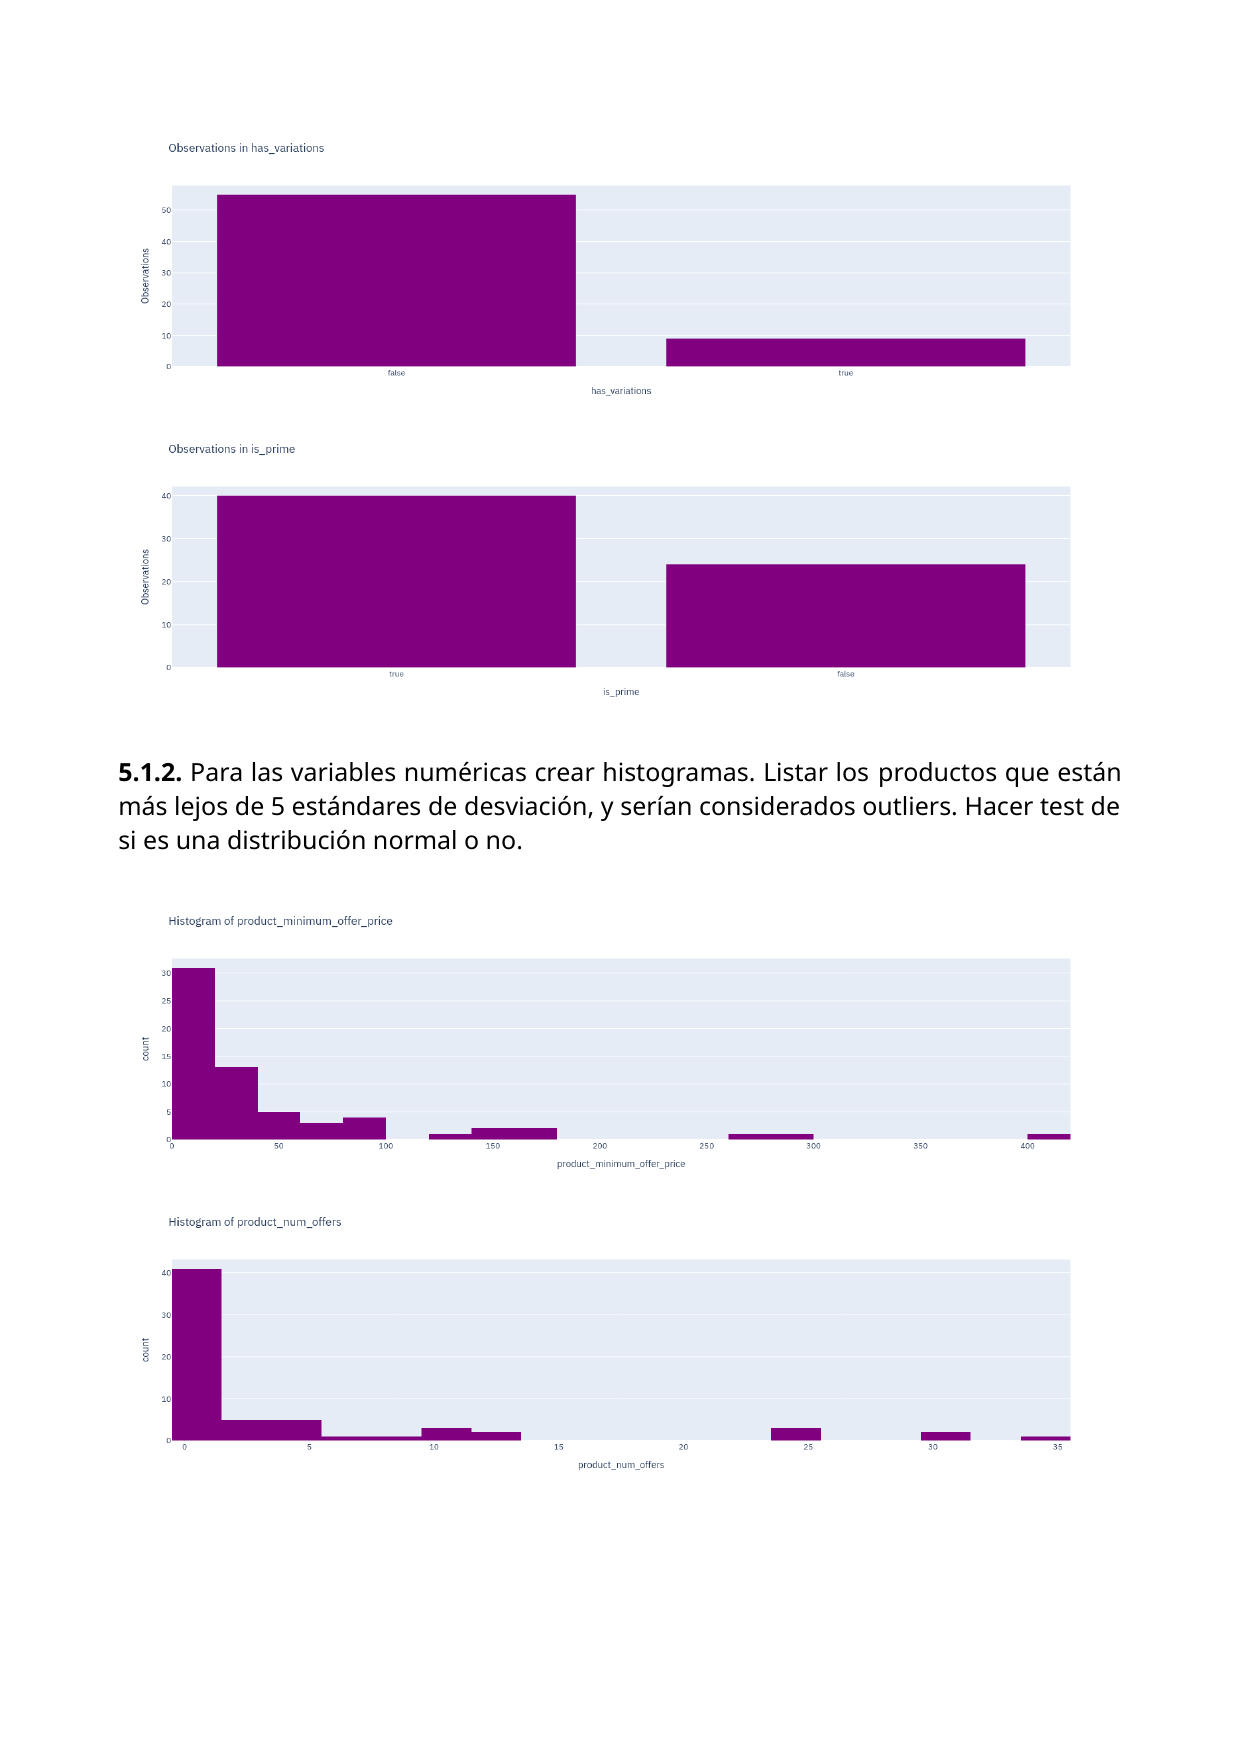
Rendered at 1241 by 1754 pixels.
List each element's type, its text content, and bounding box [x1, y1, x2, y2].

picture [118, 118, 1123, 721]
picture [118, 891, 1123, 1494]
text 5.1.2. Para las variables numéricas crear histogramas. Listar los ­productos que están más lejos de 5 estándares de desviación, y serían considerados outliers. Hacer test de si es una distribución normal o no. [118, 755, 1122, 857]
